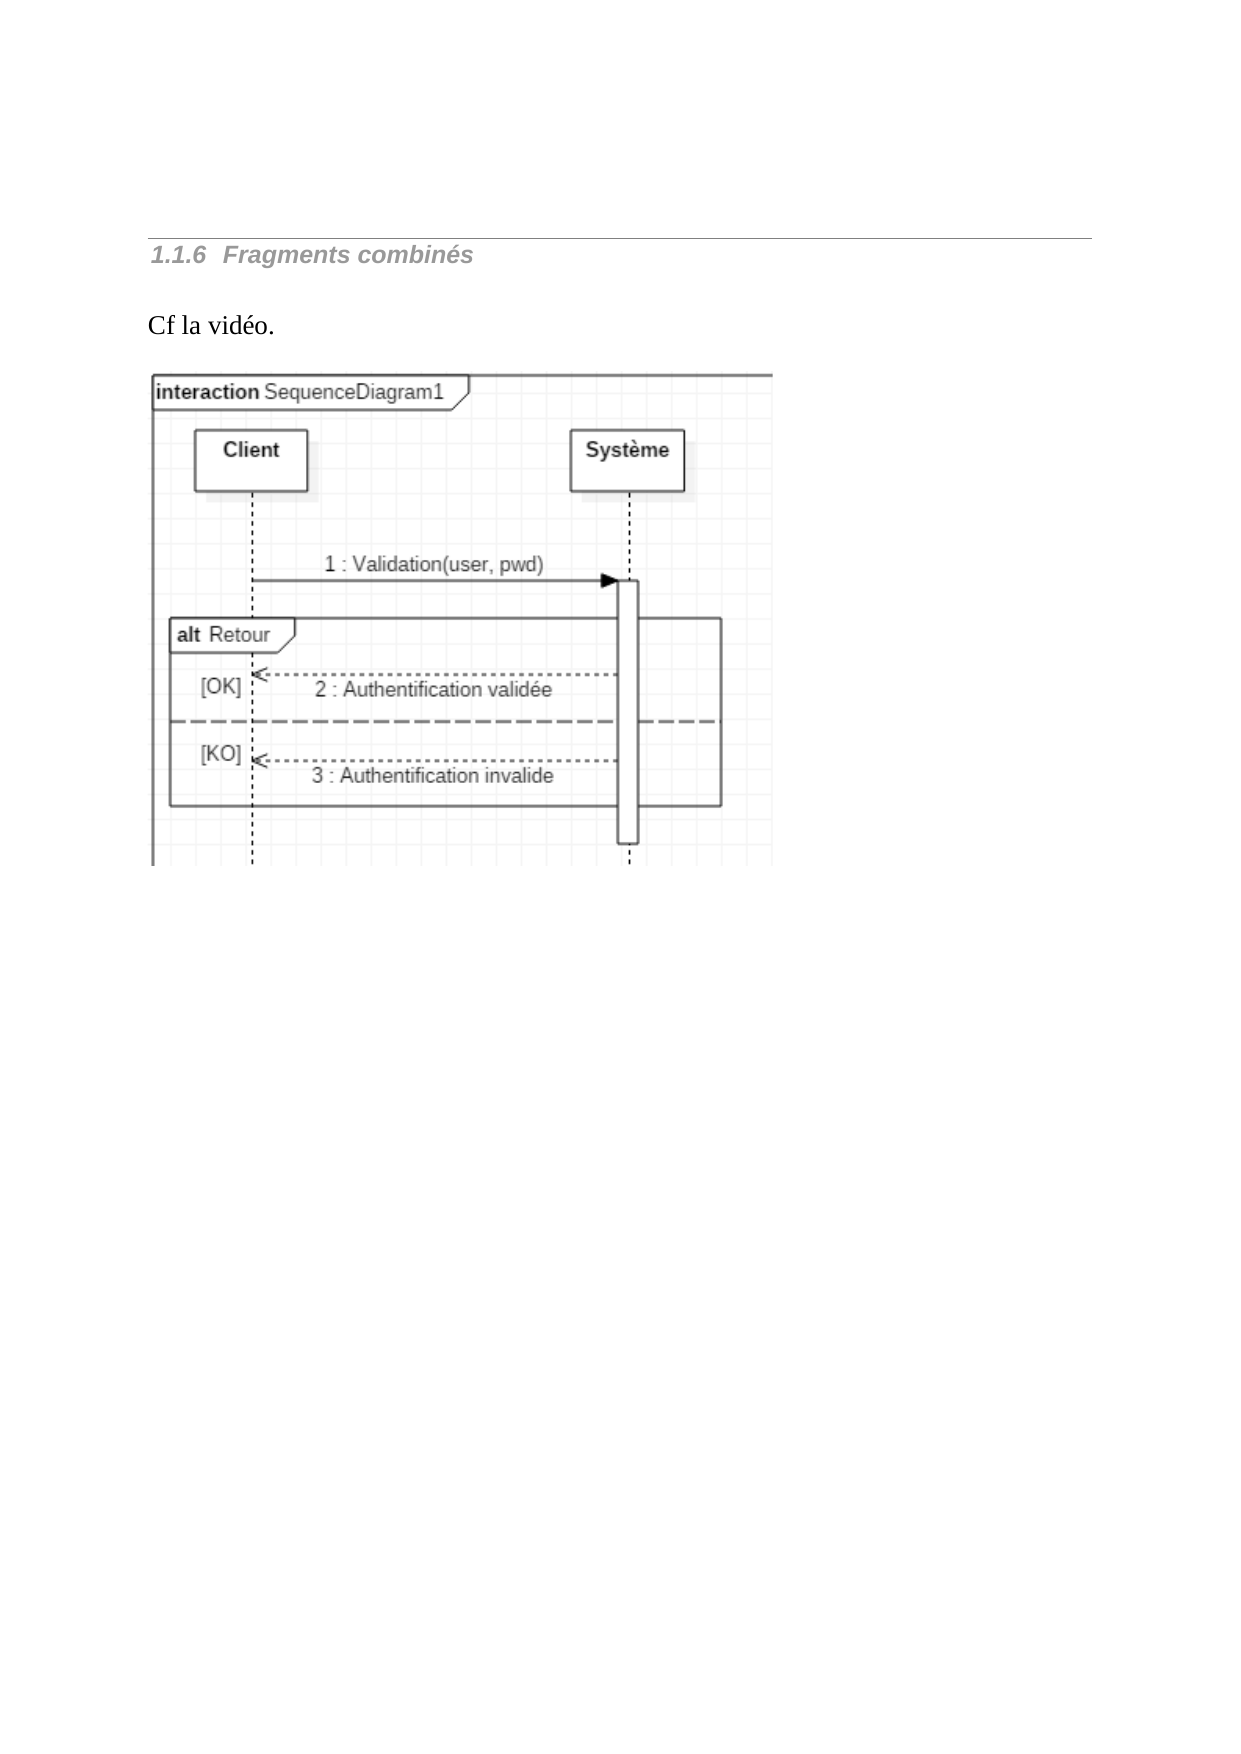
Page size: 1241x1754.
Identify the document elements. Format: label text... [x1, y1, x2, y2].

subtitle Fragments combinés [148, 239, 1092, 272]
picture [147, 371, 773, 866]
text Cf la vidéo. [148, 309, 1092, 341]
